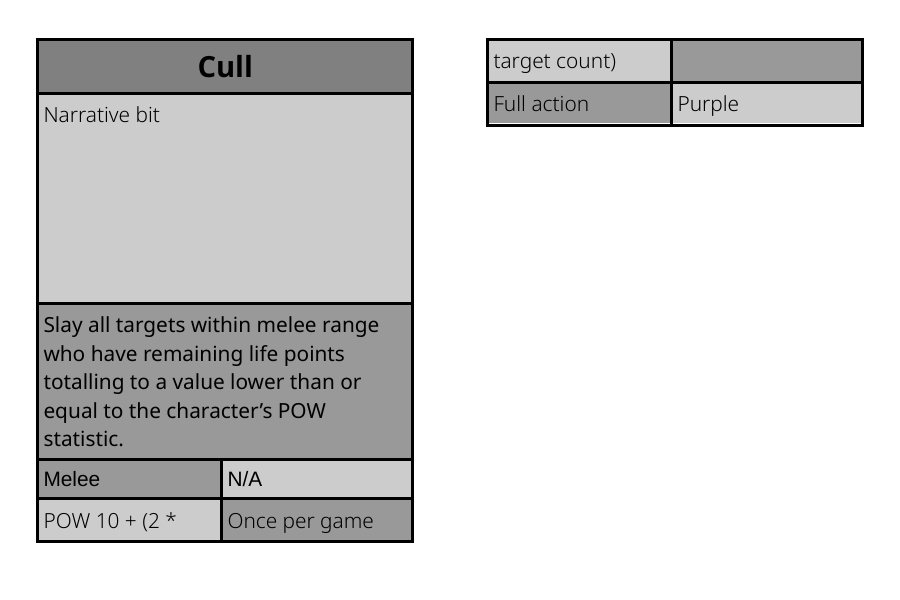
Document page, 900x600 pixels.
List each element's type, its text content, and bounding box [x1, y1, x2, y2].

table_cell POW 10 + (2 * [39, 500, 220, 540]
table_cell N/A [223, 461, 411, 497]
table_cell target count) [489, 41, 670, 81]
table_cell [673, 41, 861, 81]
table_cell Once per game [223, 500, 411, 540]
table_cell Full action [489, 84, 670, 123]
table_cell Narrative bit [39, 95, 411, 302]
table_header Cull [39, 41, 411, 92]
table_cell Slay all targets within melee range who have remaining life points totalling to a value lower than or equal to the character’s POW statistic. [39, 305, 411, 458]
table_cell Purple [673, 84, 861, 123]
table_cell Melee [39, 461, 220, 497]
